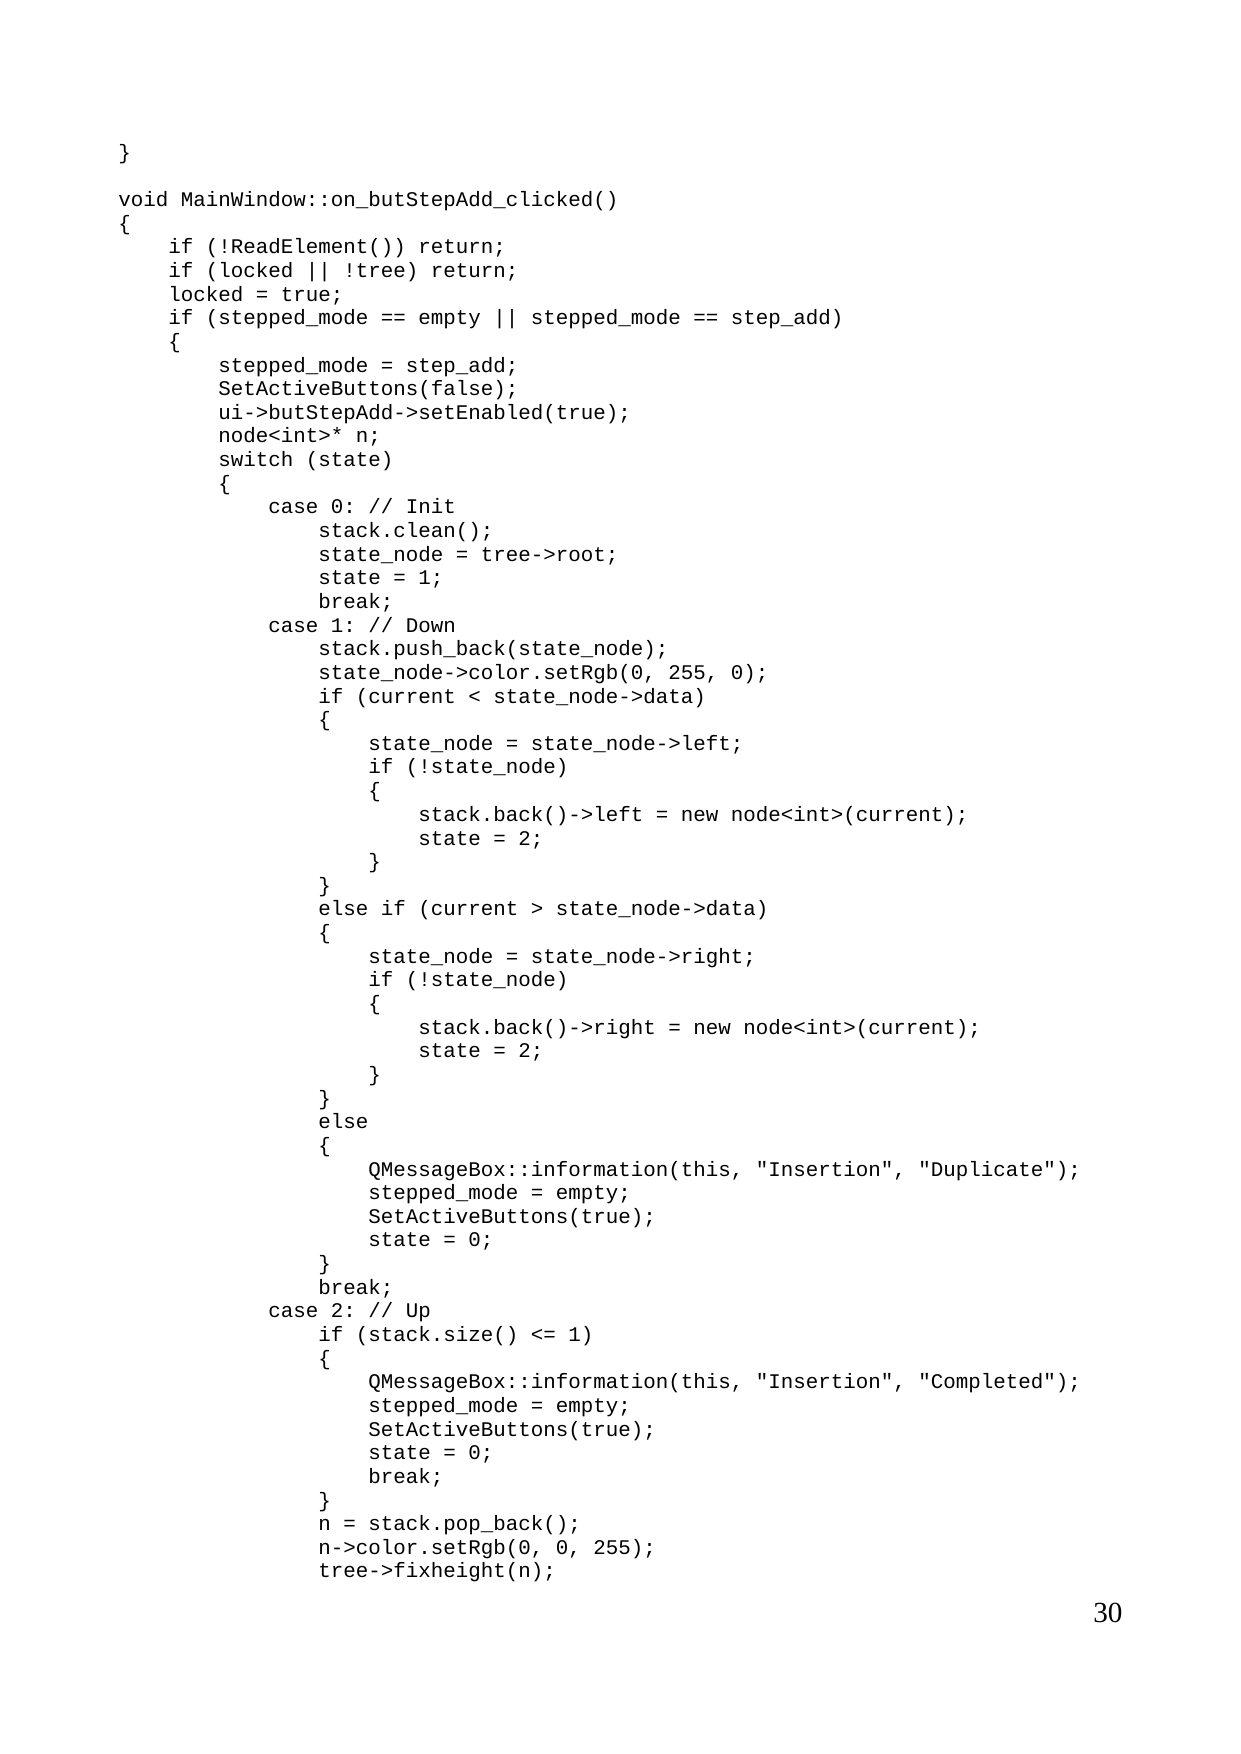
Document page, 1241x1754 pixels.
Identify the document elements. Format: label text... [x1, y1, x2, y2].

text { [118, 331, 1122, 354]
text if (!state_node) [118, 757, 1122, 780]
text case 0: // Init [118, 496, 1122, 520]
text stack.back()->right = new node<int>(current); [118, 1017, 1122, 1040]
text state = 0; [118, 1229, 1122, 1253]
text if (current < state_node->data) [118, 686, 1122, 709]
text stack.back()->left = new node<int>(current); [118, 804, 1122, 827]
text QMessageBox::information(this, "Insertion", "Duplicate"); [118, 1158, 1122, 1182]
text { [118, 993, 1122, 1017]
text { [118, 1135, 1122, 1158]
text state_node = state_node->left; [118, 733, 1122, 757]
text } [118, 875, 1122, 898]
text if (stepped_mode == empty || stepped_mode == step_add) [118, 307, 1122, 331]
text QMessageBox::information(this, "Insertion", "Completed"); [118, 1371, 1122, 1395]
text state = 2; [118, 1040, 1122, 1064]
text { [118, 709, 1122, 733]
text break; [118, 1466, 1122, 1489]
text if (locked || !tree) return; [118, 260, 1122, 284]
text state_node = state_node->right; [118, 946, 1122, 969]
text { [118, 1348, 1122, 1371]
text } [118, 1253, 1122, 1277]
text } [118, 142, 1122, 165]
text } [118, 1064, 1122, 1088]
text else [118, 1111, 1122, 1135]
text SetActiveButtons(false); [118, 378, 1122, 402]
text switch (state) [118, 449, 1122, 473]
text { [118, 780, 1122, 804]
text stepped_mode = step_add; [118, 354, 1122, 378]
text node<int>* n; [118, 426, 1122, 449]
text if (!ReadElement()) return; [118, 236, 1122, 260]
text SetActiveButtons(true); [118, 1419, 1122, 1442]
text state = 2; [118, 827, 1122, 851]
text state_node = tree->root; [118, 544, 1122, 567]
text state = 0; [118, 1442, 1122, 1466]
text state = 1; [118, 567, 1122, 591]
text if (!state_node) [118, 969, 1122, 993]
text n = stack.pop_back(); [118, 1513, 1122, 1537]
text if (stack.size() <= 1) [118, 1324, 1122, 1348]
text case 1: // Down [118, 615, 1122, 638]
text case 2: // Up [118, 1300, 1122, 1324]
text state_node->color.setRgb(0, 255, 0); [118, 662, 1122, 686]
text stack.clean(); [118, 520, 1122, 544]
text else if (current > state_node->data) [118, 898, 1122, 922]
text { [118, 473, 1122, 496]
text locked = true; [118, 284, 1122, 307]
text void MainWindow::on_butStepAdd_clicked() [118, 189, 1122, 213]
text { [118, 922, 1122, 946]
text break; [118, 1277, 1122, 1300]
text ui->butStepAdd->setEnabled(true); [118, 402, 1122, 426]
text { [118, 213, 1122, 236]
text stack.push_back(state_node); [118, 638, 1122, 662]
text } [118, 851, 1122, 875]
text n->color.setRgb(0, 0, 255); [118, 1537, 1122, 1561]
text SetActiveButtons(true); [118, 1206, 1122, 1229]
text } [118, 1088, 1122, 1111]
text break; [118, 591, 1122, 615]
text stepped_mode = empty; [118, 1395, 1122, 1419]
text } [118, 1489, 1122, 1513]
text tree->fixheight(n); [118, 1561, 1122, 1584]
text stepped_mode = empty; [118, 1182, 1122, 1206]
